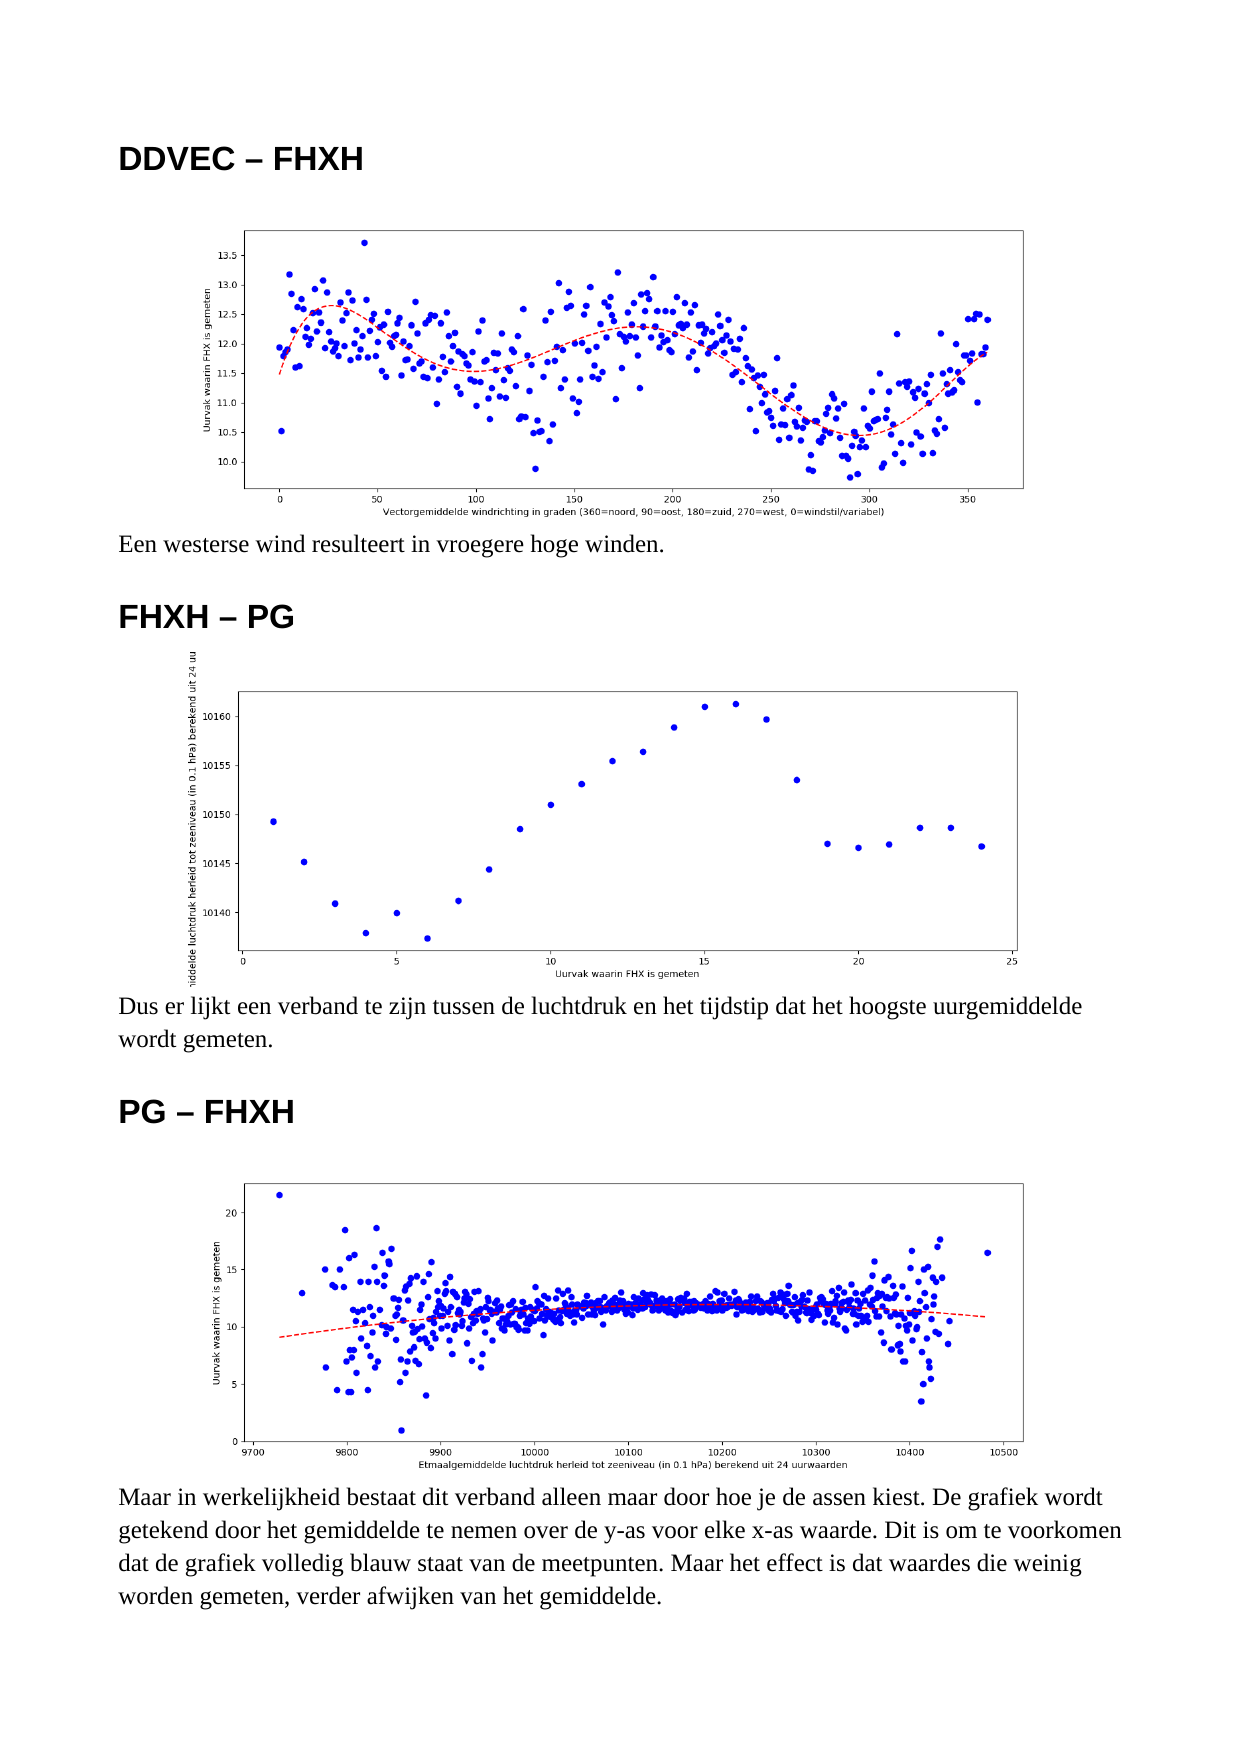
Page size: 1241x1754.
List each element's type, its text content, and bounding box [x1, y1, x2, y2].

picture [118, 1143, 1123, 1478]
subtitle DDVEC – FHXH [118, 139, 1122, 178]
picture [112, 651, 1117, 987]
text Maar in werkelijkheid bestaat dit verband alleen maar door hoe je de assen kiest. De grafiek wordt getekend door het gemiddelde te nemen over de y-as voor elke x-as waarde. Dit is om te voorkomen dat de grafiek volledig blauw staat van de meetpunten. Maar het effect is dat waardes die weinig worden gemeten, verder afwijken van het gemiddelde. [118, 1478, 1122, 1610]
subtitle FHXH – PG [118, 597, 1122, 636]
subtitle PG – FHXH [118, 1092, 1122, 1131]
picture [118, 190, 1123, 525]
text Een westerse wind resulteert in vroegere hoge winden. [118, 525, 1122, 558]
text Dus er lijkt een verband te zijn tussen de luchtdruk en het tijdstip dat het hoogste uurgemiddelde wordt gemeten. [118, 648, 1122, 1052]
